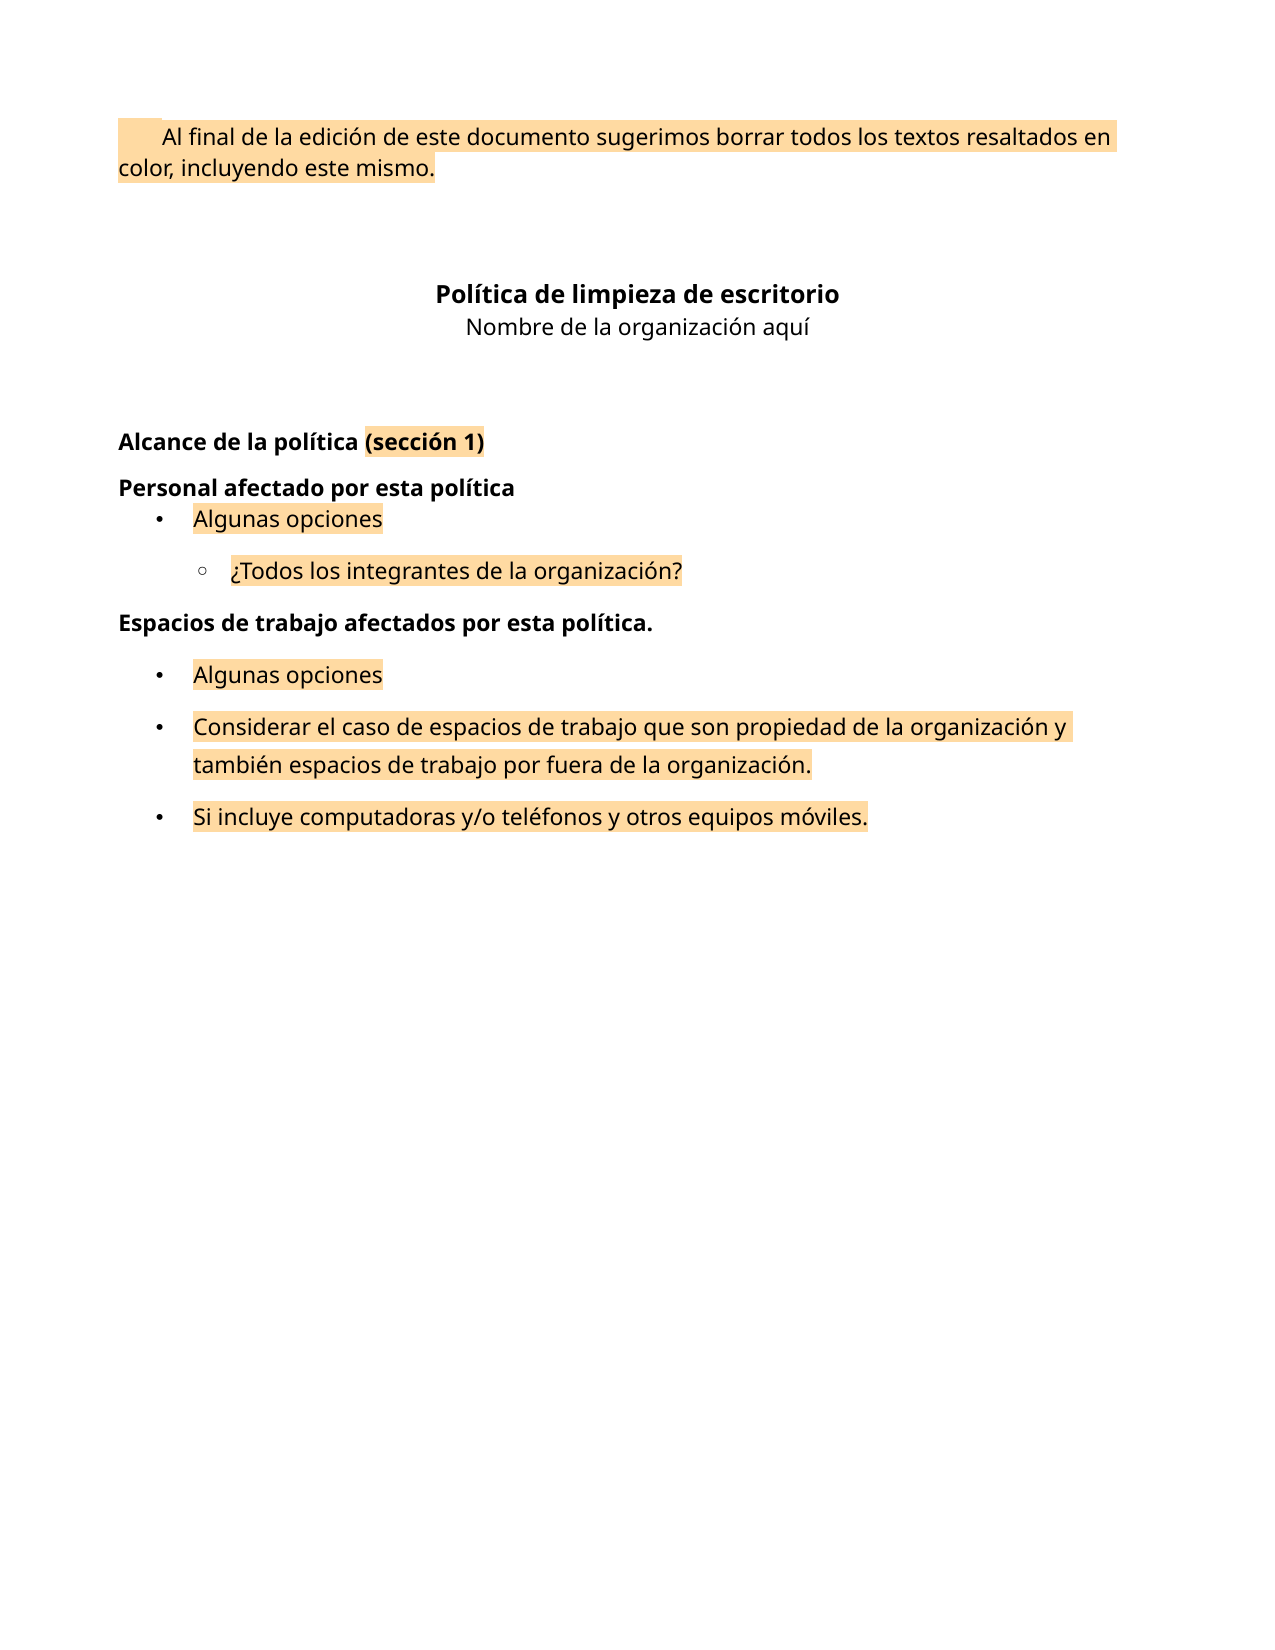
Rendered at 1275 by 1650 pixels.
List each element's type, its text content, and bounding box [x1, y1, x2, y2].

subtitle Personal afectado por esta política [118, 472, 1157, 503]
list Si incluye computadoras y/o teléfonos y otros equipos móviles. [156, 801, 1157, 832]
text Política de limpieza de escritorio [118, 277, 1157, 311]
text Espacios de trabajo afectados por esta política. [118, 607, 1157, 638]
list Algunas opciones [156, 503, 1157, 534]
text Al final de la edición de este documento sugerimos borrar todos los textos resaltados en color, incluyendo este mismo. [118, 118, 1157, 183]
list Considerar el caso de espacios de trabajo que son propiedad de la organización y también espacios de trabajo por fuera de la organización. [156, 711, 1157, 780]
subtitle Alcance de la política (sección 1) [118, 426, 1157, 457]
text Nombre de la organización aquí [118, 311, 1157, 342]
list ¿Todos los integrantes de la organización? [193, 555, 1157, 586]
list Algunas opciones [156, 659, 1157, 690]
